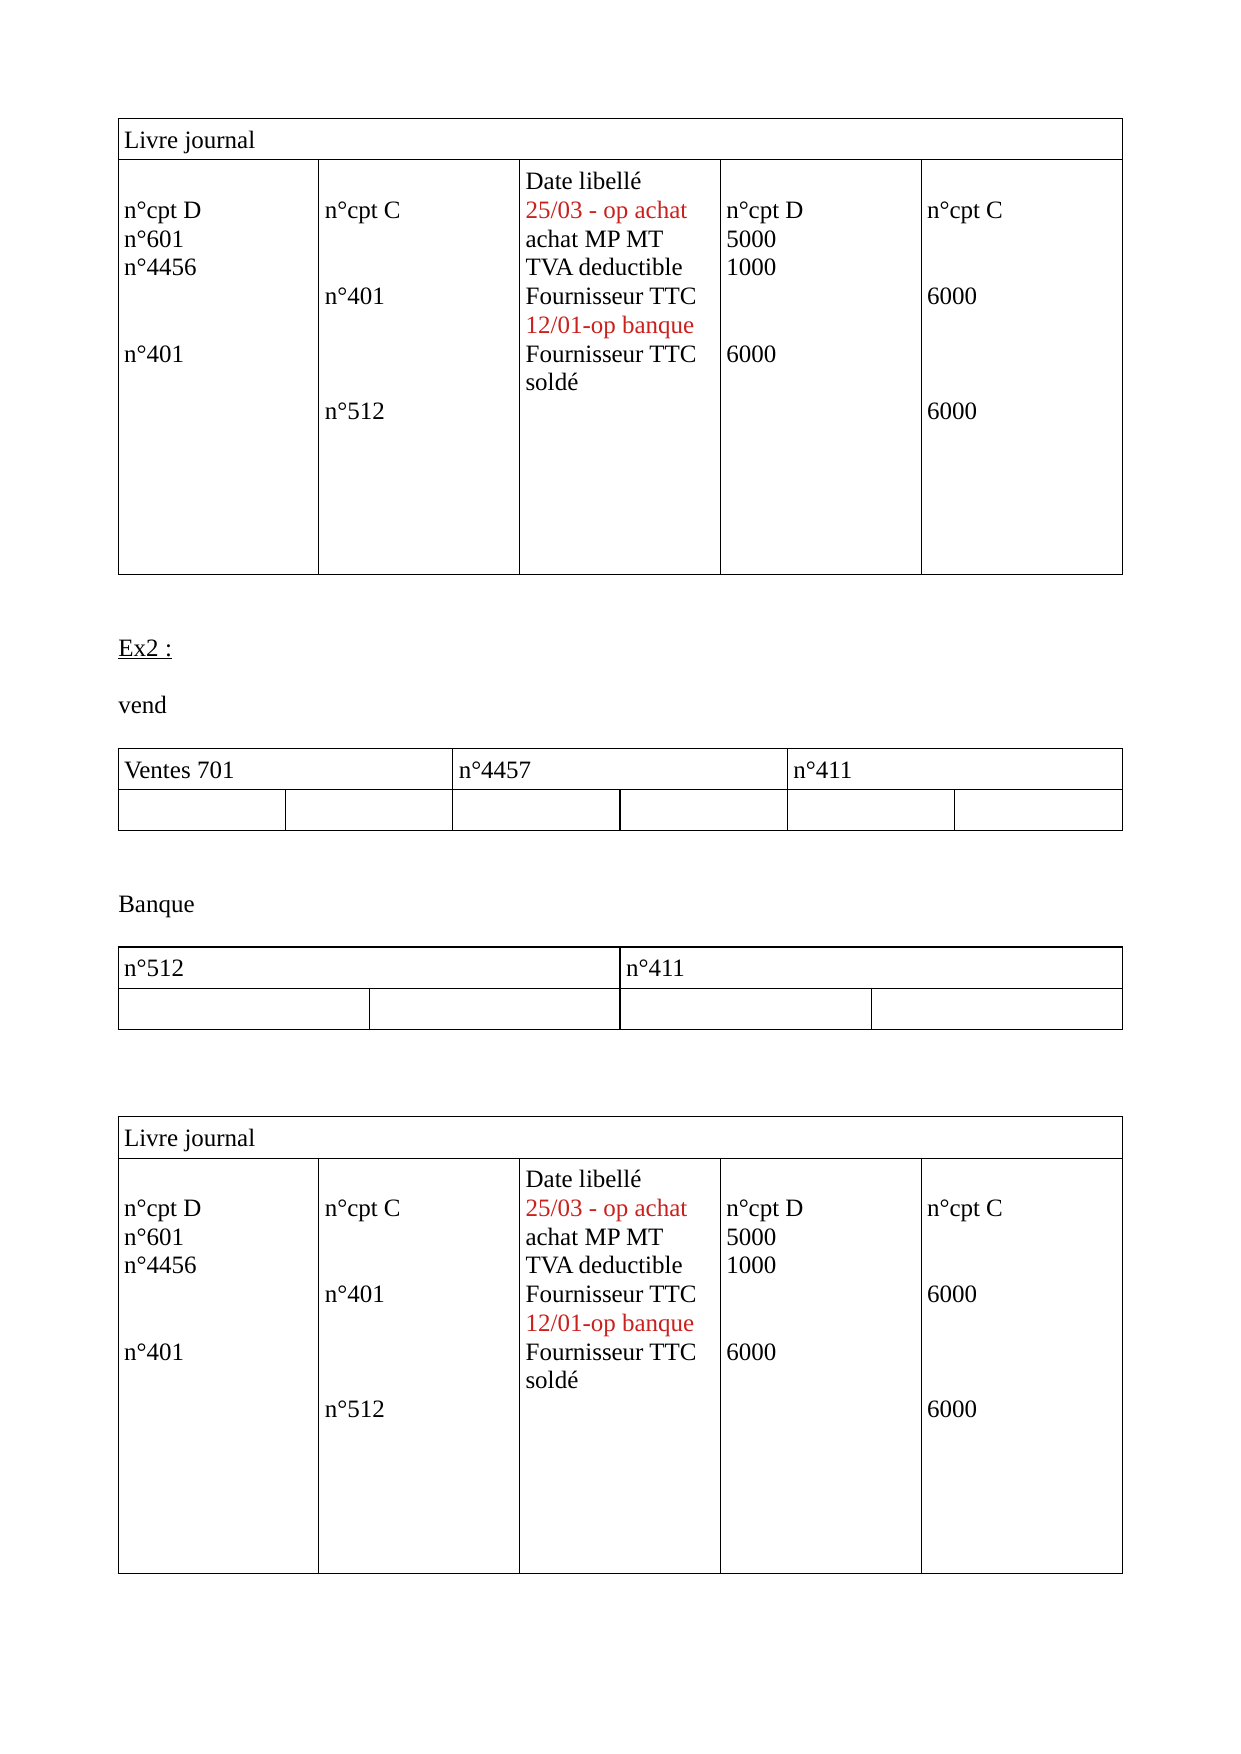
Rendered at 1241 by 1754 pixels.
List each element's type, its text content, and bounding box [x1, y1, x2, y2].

table_cell [621, 790, 787, 830]
table_header Livre journal [119, 119, 1122, 159]
table_header Livre journal [119, 1117, 1122, 1157]
table_cell [955, 790, 1122, 830]
table_cell n°cpt C n°401 n°512 [319, 1159, 519, 1572]
table_cell [286, 790, 452, 830]
text Banque [118, 889, 1122, 918]
table_cell [119, 989, 369, 1029]
table_header n°411 [621, 948, 1122, 988]
table_header n°512 [119, 948, 619, 988]
text vend [118, 690, 1122, 719]
table_header n°4457 [453, 749, 787, 789]
table_cell n°cpt C 6000 6000 [922, 1159, 1122, 1572]
table_cell [370, 989, 619, 1029]
table_cell n°cpt D 5000 1000 6000 [721, 1159, 921, 1572]
table_cell n°cpt C n°401 n°512 [319, 160, 519, 574]
table_header n°411 [788, 749, 1122, 789]
table_cell Date libellé 25/03 - op achat achat MP MT TVA deductible Fournisseur TTC 12/01-op banque Fournisseur TTC soldé [520, 160, 720, 574]
table_cell [119, 790, 285, 830]
text Ex2 : [118, 633, 1122, 662]
table_cell n°cpt D 5000 1000 6000 [721, 160, 921, 574]
table_cell n°cpt C 6000 6000 [922, 160, 1122, 574]
table_cell [621, 989, 871, 1029]
table_cell [453, 790, 619, 830]
table_header Ventes 701 [119, 749, 452, 789]
table_cell n°cpt D n°601 n°4456 n°401 [119, 160, 318, 574]
table_cell Date libellé 25/03 - op achat achat MP MT TVA deductible Fournisseur TTC 12/01-op banque Fournisseur TTC soldé [520, 1159, 720, 1572]
table_cell [872, 989, 1122, 1029]
table_cell n°cpt D n°601 n°4456 n°401 [119, 1159, 318, 1572]
table_cell [788, 790, 954, 830]
